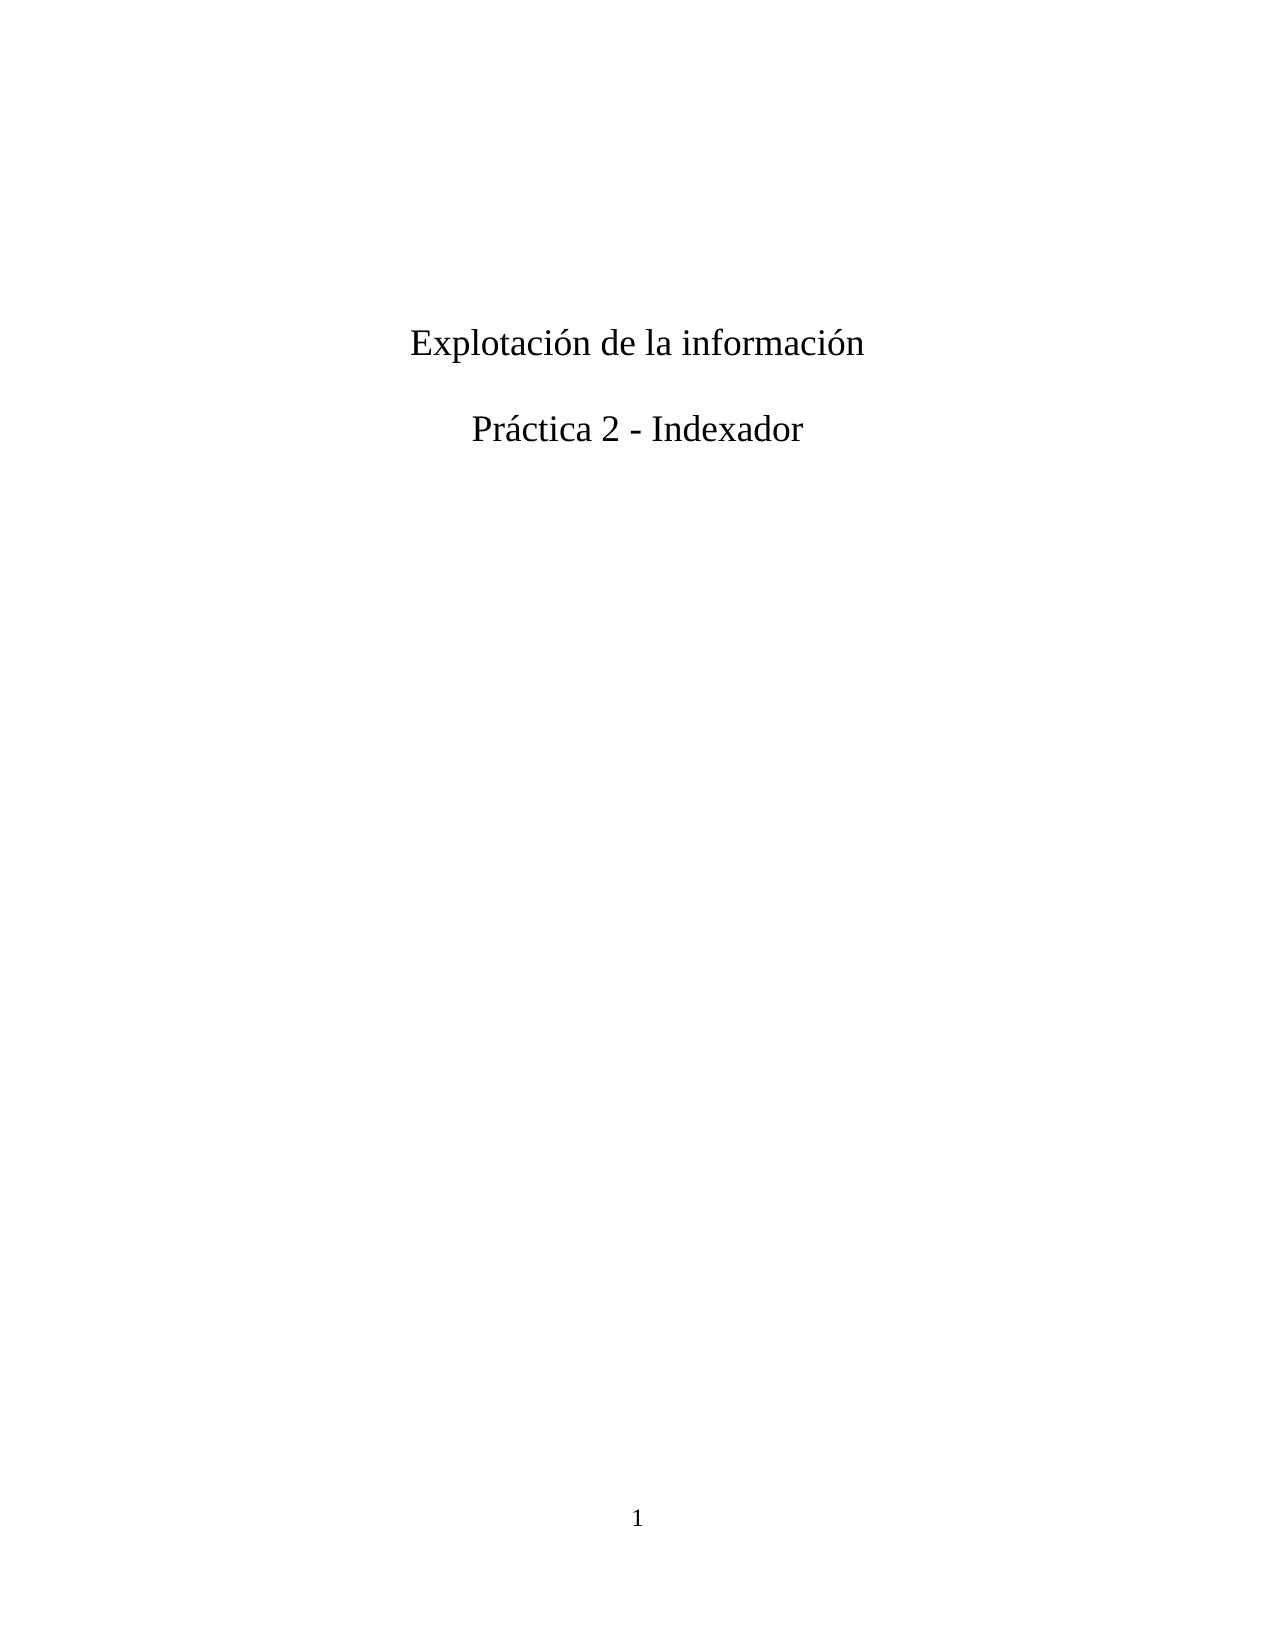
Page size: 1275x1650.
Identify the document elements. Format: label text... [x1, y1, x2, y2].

text Práctica 2 - Indexador [118, 406, 1157, 449]
text Explotación de la información [118, 320, 1157, 363]
